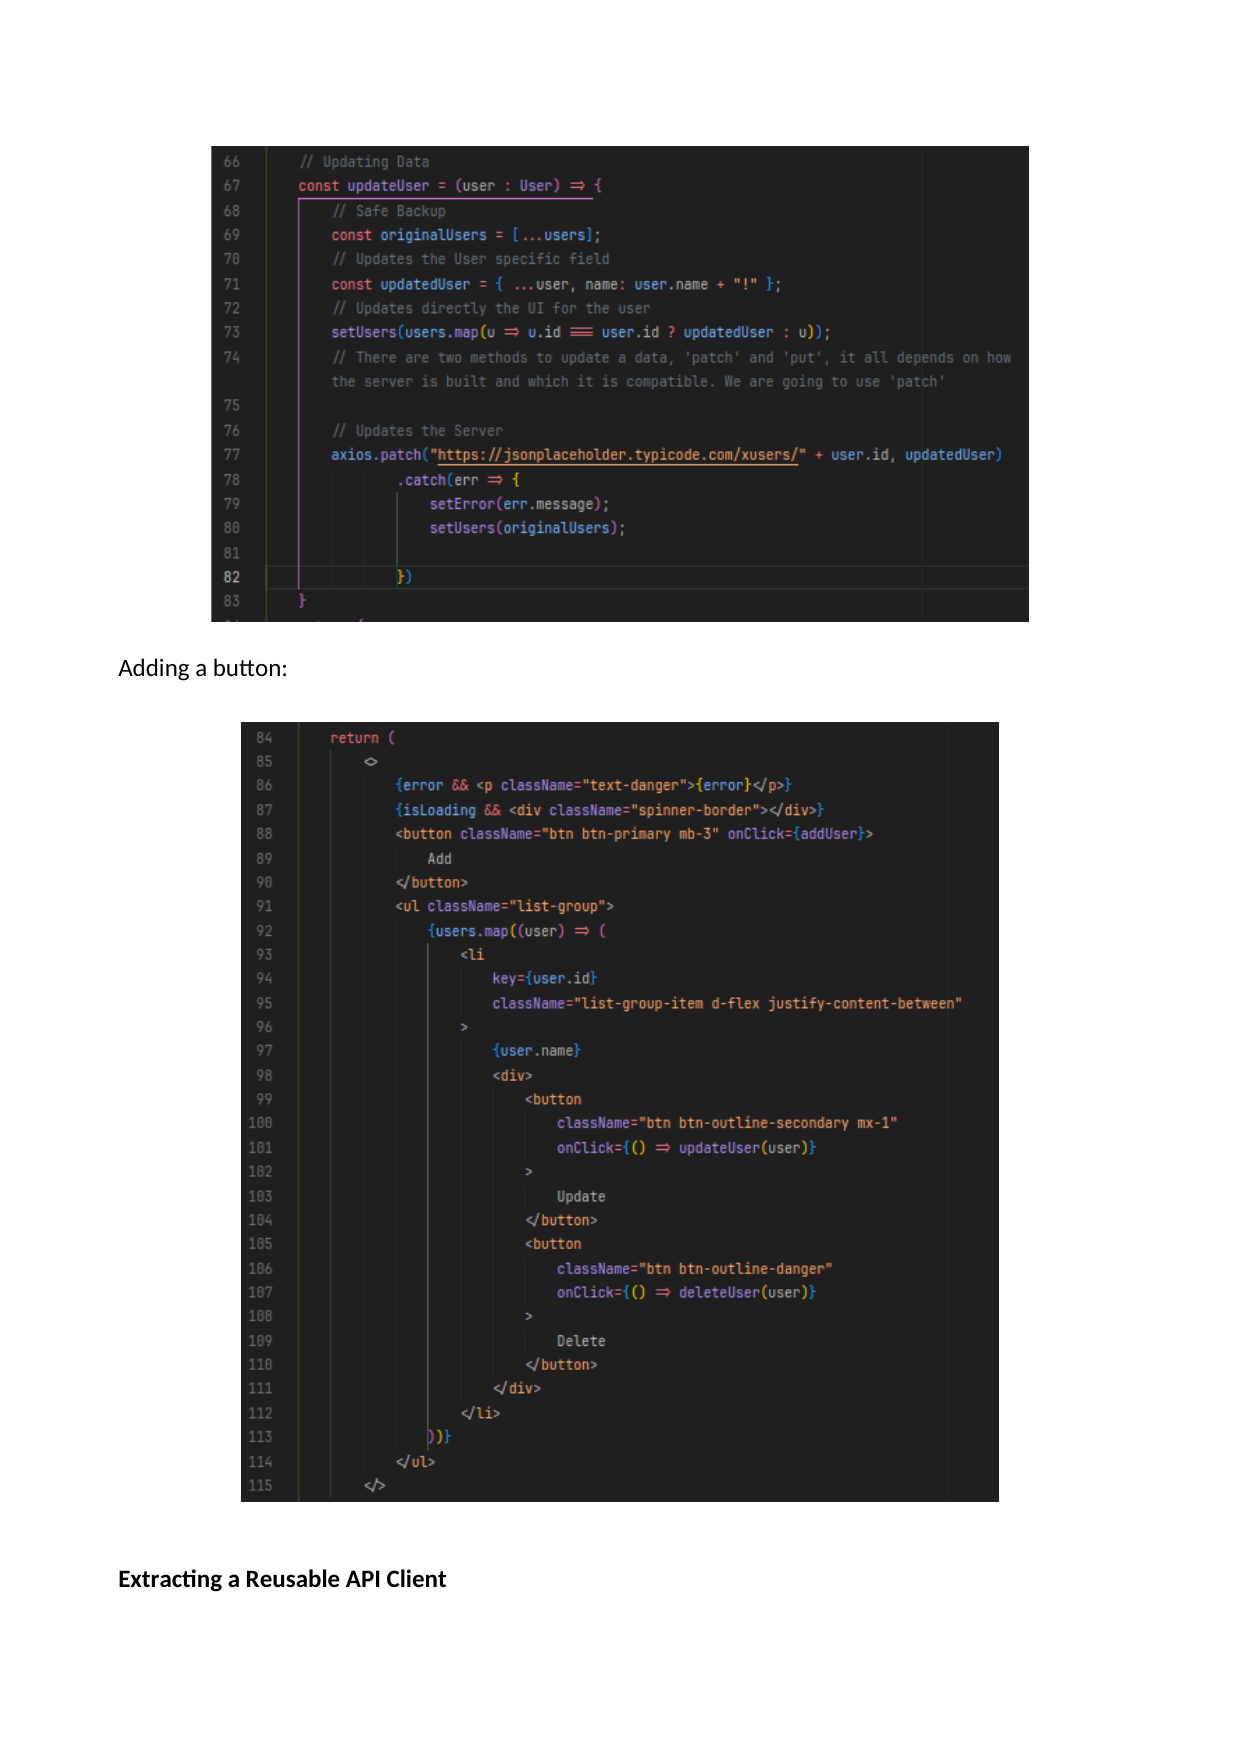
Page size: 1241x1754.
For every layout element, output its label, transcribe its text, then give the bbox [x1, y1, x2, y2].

picture [241, 722, 999, 1502]
picture [211, 146, 1029, 622]
text Adding a button: [118, 652, 1122, 683]
text Extracting a Reusable API Client [118, 1563, 1122, 1594]
